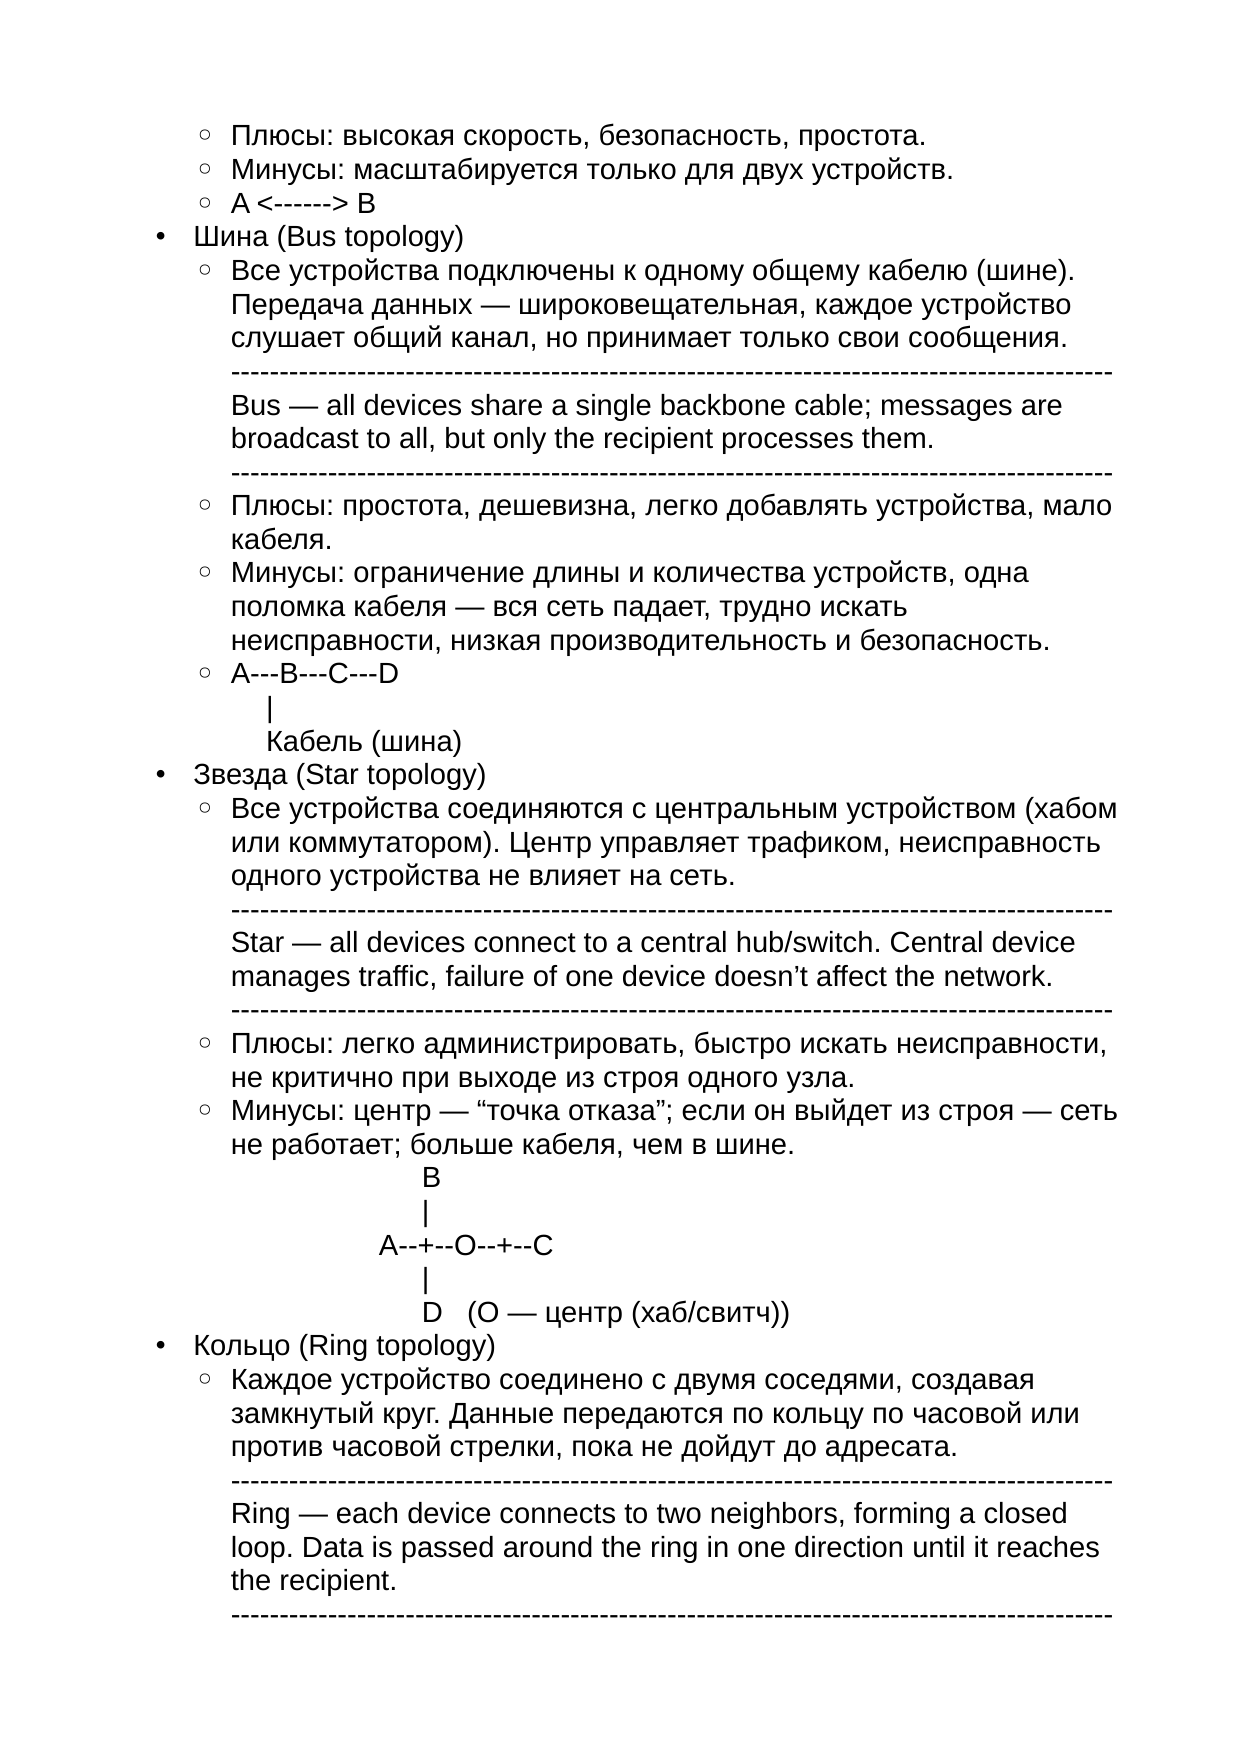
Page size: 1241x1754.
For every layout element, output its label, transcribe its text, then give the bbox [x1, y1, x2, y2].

text | [118, 690, 1122, 723]
list Минусы: масштабируется только для двух устройств. [193, 152, 1122, 186]
list Шина (Bus topology) [156, 219, 1122, 253]
list ------------------------------------------------------------------------------------------- [193, 454, 1122, 488]
list Каждое устройство соединено с двумя соседями, создавая замкнутый круг. Данные передаются по кольцу по часовой или против часовой стрелки, пока не дойдут до адресата. [193, 1362, 1122, 1463]
list ------------------------------------------------------------------------------------------- [193, 992, 1122, 1026]
list -------------------------------------------------------------------------------------------Bus — all devices share a single backbone cable; messages are broadcast to all, but only the recipient processes them. [193, 354, 1122, 454]
list A <------> B [193, 186, 1122, 219]
list A---B---C---D [193, 656, 1122, 690]
list -------------------------------------------------------------------------------------------Ring — each device connects to two neighbors, forming a closed loop. Data is passed around the ring in one direction until it reaches the recipient. [193, 1463, 1122, 1597]
list Минусы: ограничение длины и количества устройств, одна поломка кабеля — вся сеть падает, трудно искать неисправности, низкая производительность и безопасность. [193, 555, 1122, 656]
text | [118, 1194, 1122, 1227]
list Плюсы: высокая скорость, безопасность, простота. [193, 118, 1122, 152]
text Кабель (шина) [118, 723, 1122, 757]
list Звезда (Star topology) [156, 757, 1122, 791]
text | [118, 1261, 1122, 1294]
text A--+--O--+--C [118, 1227, 1122, 1261]
text D (O — центр (хаб/свитч)) [118, 1294, 1122, 1328]
list ------------------------------------------------------------------------------------------- [193, 892, 1122, 925]
list Плюсы: простота, дешевизна, легко добавлять устройства, мало кабеля. [193, 488, 1122, 555]
list Минусы: центр — “точка отказа”; если он выйдет из строя — сеть не работает; больше кабеля, чем в шине. [193, 1093, 1122, 1160]
list Star — all devices connect to a central hub/switch. Central device manages traffic, failure of one device doesn’t affect the network. [193, 925, 1122, 992]
list Кольцо (Ring topology) [156, 1328, 1122, 1362]
text B [118, 1160, 1122, 1194]
list Все устройства соединяются с центральным устройством (хабом или коммутатором). Центр управляет трафиком, неисправность одного устройства не влияет на сеть. [193, 791, 1122, 892]
list Плюсы: легко администрировать, быстро искать неисправности, не критично при выходе из строя одного узла. [193, 1026, 1122, 1093]
list ------------------------------------------------------------------------------------------- [193, 1597, 1122, 1630]
list Все устройства подключены к одному общему кабелю (шине). Передача данных — широковещательная, каждое устройство слушает общий канал, но принимает только свои сообщения. [193, 253, 1122, 354]
